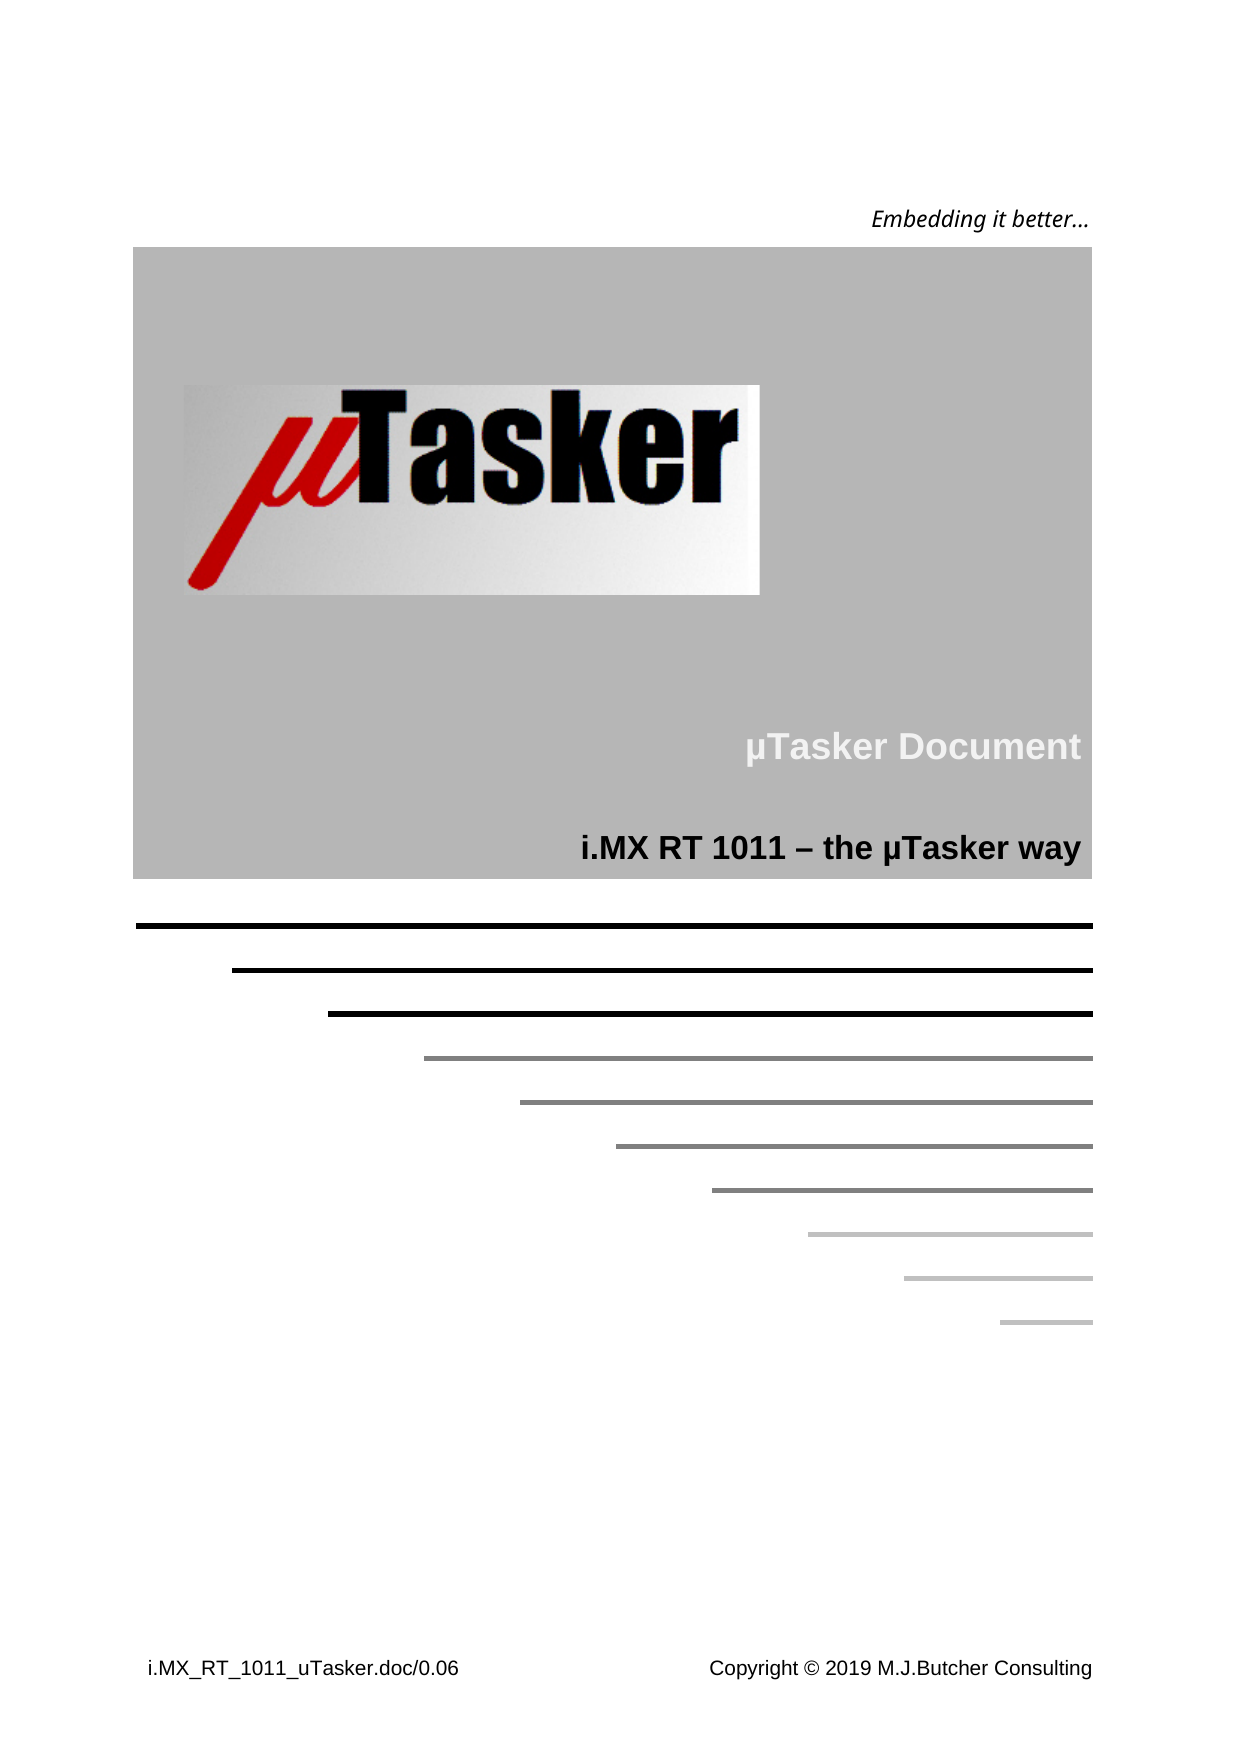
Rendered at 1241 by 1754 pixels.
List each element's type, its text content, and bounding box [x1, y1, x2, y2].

table_cell [136, 1056, 232, 1099]
table_header [616, 929, 712, 967]
table_cell [808, 1105, 904, 1144]
table_cell [328, 1017, 424, 1056]
table_cell [520, 1017, 616, 1056]
table_cell [904, 1193, 1000, 1232]
table_cell [1000, 1105, 1093, 1144]
table_cell [712, 973, 808, 1011]
table_cell µTasker Document [133, 724, 1092, 828]
table_cell [904, 1061, 1000, 1099]
table_cell [808, 1193, 904, 1232]
table_cell [232, 1188, 328, 1232]
table_cell [232, 1056, 328, 1099]
table_cell [520, 1144, 616, 1188]
table_cell [328, 1276, 424, 1320]
table_cell [520, 1232, 616, 1276]
table_cell [232, 1144, 328, 1188]
table_cell [232, 1100, 328, 1144]
table_cell [328, 1232, 424, 1276]
table_cell [616, 1105, 712, 1144]
table_cell [712, 1017, 808, 1056]
table_cell [808, 1061, 904, 1099]
table_cell [616, 1017, 712, 1056]
table_cell [712, 1061, 808, 1099]
table_cell [520, 1061, 616, 1099]
table_cell [808, 1017, 904, 1056]
table_cell [136, 1276, 232, 1320]
table_cell [904, 1017, 1000, 1056]
table_cell [712, 1276, 808, 1320]
table_cell [328, 1100, 424, 1144]
table_cell [712, 1193, 808, 1232]
table_cell [424, 1188, 520, 1232]
table_cell [904, 1281, 1000, 1320]
table_cell [616, 1188, 712, 1232]
table_cell [136, 1232, 232, 1276]
table_cell [808, 973, 904, 1011]
table_cell [520, 973, 616, 1011]
table_cell [232, 973, 328, 1011]
table_header [904, 929, 1000, 967]
picture [183, 385, 760, 595]
table_cell [328, 1188, 424, 1232]
table_cell [616, 973, 712, 1011]
table_cell i.MX RT 1011 – the µTasker way [133, 828, 1092, 879]
table_cell [616, 1232, 712, 1276]
table_cell [136, 968, 232, 1011]
table_header [328, 929, 424, 967]
table_cell [1000, 1193, 1093, 1232]
table_header [1000, 929, 1093, 967]
table_header [520, 929, 616, 967]
table_cell [616, 1276, 712, 1320]
table_cell [136, 1100, 232, 1144]
table_cell [1000, 1237, 1093, 1276]
table_header [808, 929, 904, 967]
table_cell [808, 1237, 904, 1276]
table_cell [808, 1149, 904, 1188]
table_cell [424, 1144, 520, 1188]
table_cell [328, 973, 424, 1011]
table_header [232, 929, 328, 967]
table_cell [1000, 1061, 1093, 1099]
table_cell [616, 1061, 712, 1099]
table_cell [136, 1188, 232, 1232]
table_cell [1000, 1017, 1093, 1056]
table_cell [808, 1276, 904, 1320]
table_cell [424, 1232, 520, 1276]
table_cell [1000, 973, 1093, 1011]
table_header [424, 929, 520, 967]
table_cell [232, 1232, 328, 1276]
table_cell [136, 1144, 232, 1188]
table_cell [520, 1105, 616, 1144]
table_cell [520, 1276, 616, 1320]
table_cell [712, 1149, 808, 1188]
table_cell [712, 1105, 808, 1144]
table_cell [616, 1149, 712, 1188]
table_cell [904, 1149, 1000, 1188]
table_cell [904, 1237, 1000, 1276]
table_header [133, 247, 1092, 724]
table_cell [424, 1100, 520, 1144]
table_cell [1000, 1149, 1093, 1188]
table_cell [328, 1056, 424, 1099]
table_cell [1000, 1281, 1093, 1320]
table_header [712, 929, 808, 967]
table_cell [424, 1061, 520, 1099]
table_cell [232, 1011, 328, 1056]
table_cell [520, 1188, 616, 1232]
table_cell [904, 1105, 1000, 1144]
table_cell [136, 1011, 232, 1056]
table_cell [904, 973, 1000, 1011]
table_cell [232, 1276, 328, 1320]
table_header [136, 929, 232, 967]
table_cell [424, 973, 520, 1011]
text Embedding it better... [148, 203, 1093, 234]
table_cell [424, 1017, 520, 1056]
table_cell [712, 1232, 808, 1276]
table_cell [328, 1144, 424, 1188]
table_cell [424, 1276, 520, 1320]
